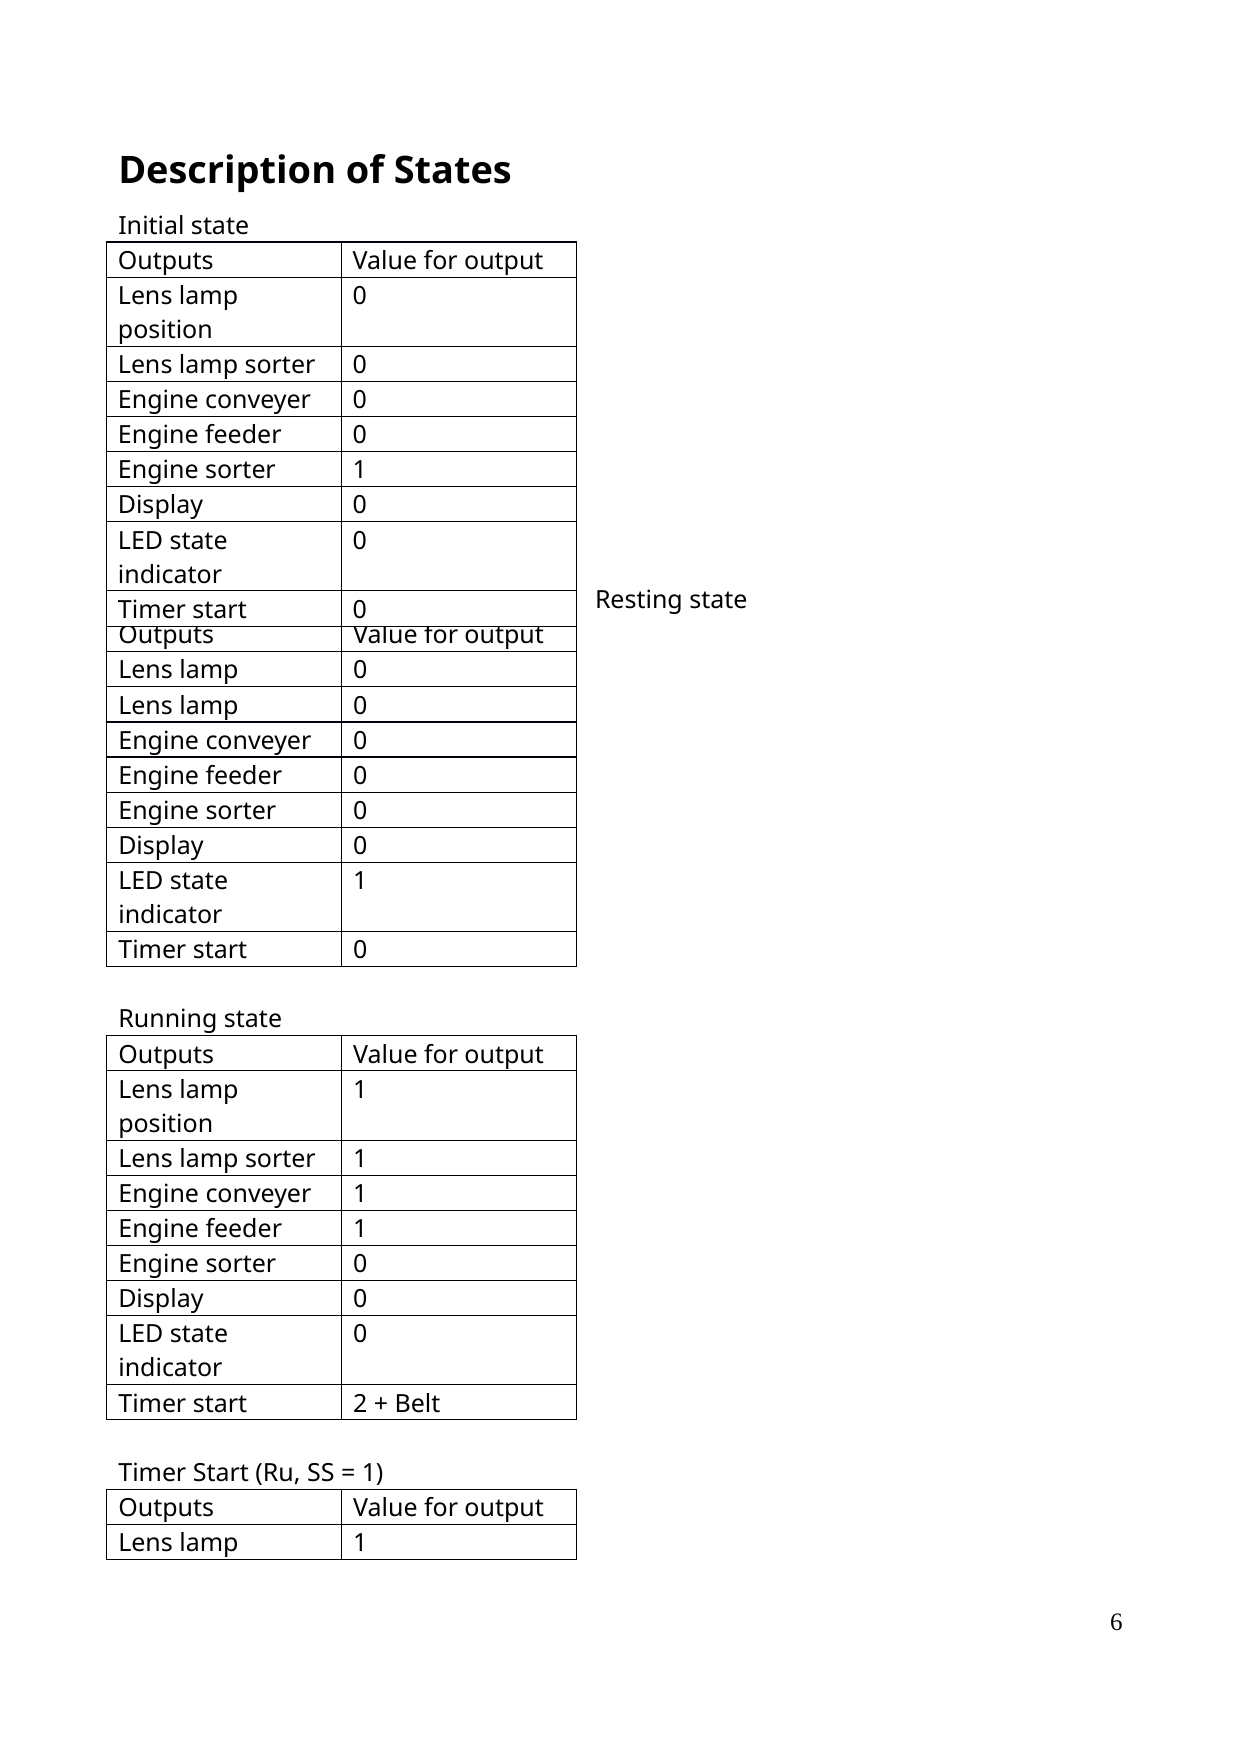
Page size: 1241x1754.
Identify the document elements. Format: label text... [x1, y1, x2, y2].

table_cell Lens lamp sorter [107, 347, 341, 381]
table_cell Engine feeder [107, 758, 341, 792]
table_cell Lens lamp position [107, 278, 341, 346]
table_cell 0 [342, 417, 576, 451]
table_cell 1 [342, 1176, 576, 1210]
table_header Outputs [107, 243, 341, 277]
table_cell Lens lamp position [107, 1071, 341, 1139]
table_cell Lens lamp [107, 687, 341, 721]
table_header Value for output [342, 243, 576, 277]
table_cell Engine conveyer [107, 382, 341, 416]
table_header Value for output [342, 1490, 576, 1523]
table_cell 0 [342, 591, 576, 626]
subtitle Description of States [118, 143, 1122, 195]
table_cell 1 [342, 1141, 576, 1174]
text Resting state [577, 582, 1122, 616]
table_cell LED state indicator [107, 863, 341, 931]
table_header Value for output [342, 627, 576, 651]
table_header Outputs [107, 627, 341, 651]
table_cell 1 [342, 1211, 576, 1245]
table_cell 0 [342, 758, 576, 792]
table_cell 0 [342, 1316, 576, 1384]
table_cell Engine feeder [107, 417, 341, 451]
table_cell 1 [342, 863, 576, 931]
table_cell Display [107, 828, 341, 862]
table_header Outputs [107, 1490, 341, 1523]
table_cell 1 [342, 1071, 576, 1139]
table_cell Engine conveyer [107, 723, 341, 756]
table_cell 1 [342, 452, 576, 486]
table_cell Engine sorter [107, 1246, 341, 1280]
table_cell Engine sorter [107, 452, 341, 486]
table_cell 0 [342, 382, 576, 416]
table_cell 0 [342, 723, 576, 756]
table_cell 0 [342, 487, 576, 521]
table_cell 0 [342, 278, 576, 346]
table_header Outputs [107, 1036, 341, 1070]
text Initial state [118, 207, 1122, 241]
table_cell Lens lamp [107, 652, 341, 686]
table_cell Engine feeder [107, 1211, 341, 1245]
table_cell Lens lamp [107, 1525, 341, 1559]
table_cell 0 [342, 347, 576, 381]
table_cell 0 [342, 522, 576, 590]
text Timer Start (Ru, SS = 1) [118, 1454, 1122, 1488]
table_cell Display [107, 1281, 341, 1315]
table_cell Display [107, 487, 341, 521]
table_cell 0 [342, 1281, 576, 1315]
table_cell 0 [342, 687, 576, 721]
table_cell Timer start [107, 591, 341, 626]
table_cell 0 [342, 932, 576, 966]
table_cell 0 [342, 1246, 576, 1280]
table_cell LED state indicator [107, 1316, 341, 1384]
table_cell 0 [342, 652, 576, 686]
table_cell Lens lamp sorter [107, 1141, 341, 1174]
table_cell LED state indicator [107, 522, 341, 590]
table_cell Timer start [107, 1385, 341, 1419]
table_cell Timer start [107, 932, 341, 966]
table_cell 2 + Belt [342, 1385, 576, 1419]
table_cell 1 [342, 1525, 576, 1559]
text Running state [118, 1001, 1122, 1035]
table_cell 0 [342, 793, 576, 827]
table_cell 0 [342, 828, 576, 862]
table_header Value for output [342, 1036, 576, 1070]
table_cell Engine sorter [107, 793, 341, 827]
table_cell Engine conveyer [107, 1176, 341, 1210]
